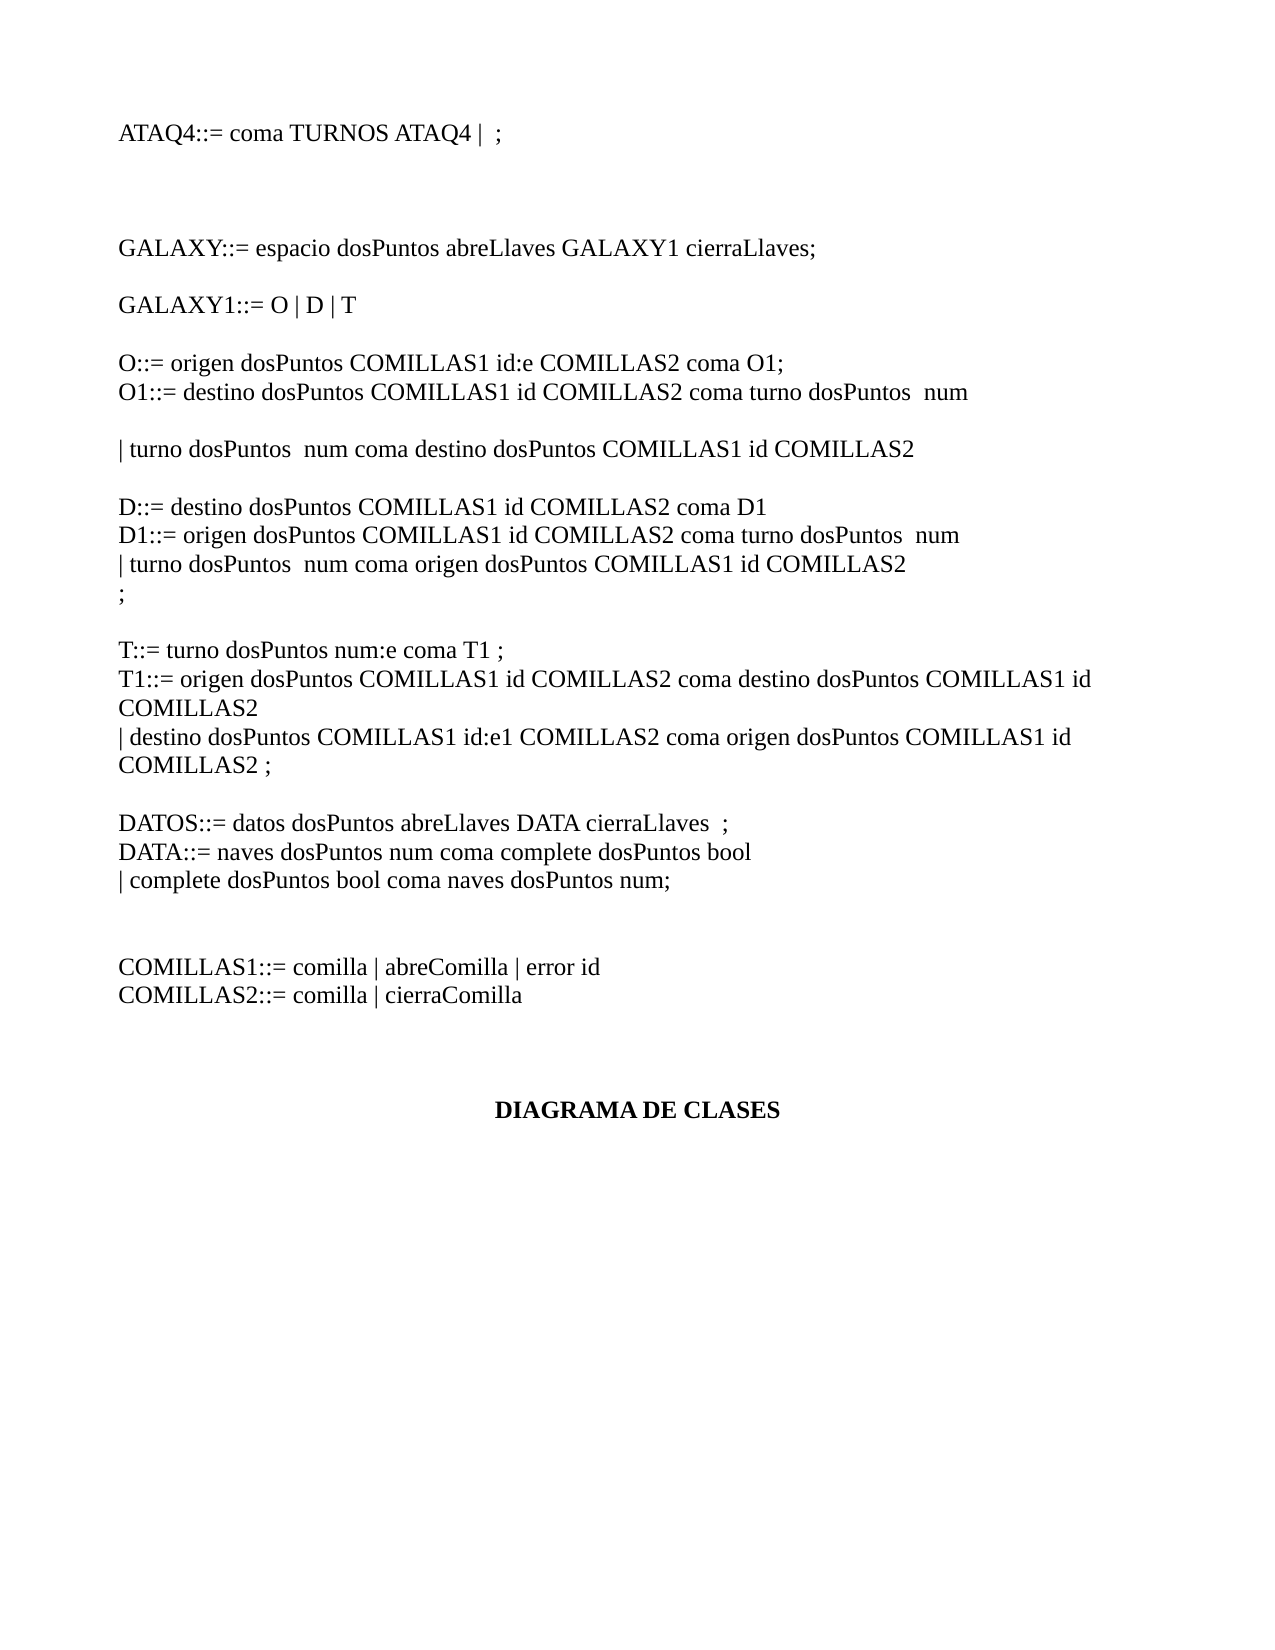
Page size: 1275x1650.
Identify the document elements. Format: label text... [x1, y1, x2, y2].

text GALAXY::= espacio dosPuntos abreLlaves GALAXY1 cierraLlaves; [118, 233, 1157, 262]
text | destino dosPuntos COMILLAS1 id:e1 COMILLAS2 coma origen dosPuntos COMILLAS1 id COMILLAS2 ; [118, 722, 1157, 779]
text T::= turno dosPuntos num:e coma T1 ; [118, 636, 1157, 664]
text | turno dosPuntos num coma destino dosPuntos COMILLAS1 id COMILLAS2 [118, 434, 1157, 463]
text D1::= origen dosPuntos COMILLAS1 id COMILLAS2 coma turno dosPuntos num [118, 521, 1157, 549]
text T1::= origen dosPuntos COMILLAS1 id COMILLAS2 coma destino dosPuntos COMILLAS1 id COMILLAS2 [118, 664, 1157, 722]
text DIAGRAMA DE CLASES [118, 1096, 1157, 1124]
text GALAXY1::= O | D | T [118, 291, 1157, 319]
text O1::= destino dosPuntos COMILLAS1 id COMILLAS2 coma turno dosPuntos num [118, 377, 1157, 406]
text O::= origen dosPuntos COMILLAS1 id:e COMILLAS2 coma O1; [118, 348, 1157, 377]
text DATOS::= datos dosPuntos abreLlaves DATA cierraLlaves ; [118, 808, 1157, 837]
text D::= destino dosPuntos COMILLAS1 id COMILLAS2 coma D1 [118, 492, 1157, 521]
text ATAQ4::= coma TURNOS ATAQ4 | ; [118, 118, 1157, 147]
text | complete dosPuntos bool coma naves dosPuntos num; [118, 866, 1157, 894]
text COMILLAS1::= comilla | abreComilla | error id [118, 952, 1157, 981]
text | turno dosPuntos num coma origen dosPuntos COMILLAS1 id COMILLAS2 [118, 549, 1157, 578]
text DATA::= naves dosPuntos num coma complete dosPuntos bool [118, 837, 1157, 866]
text COMILLAS2::= comilla | cierraComilla [118, 981, 1157, 1009]
text ; [118, 578, 1157, 607]
